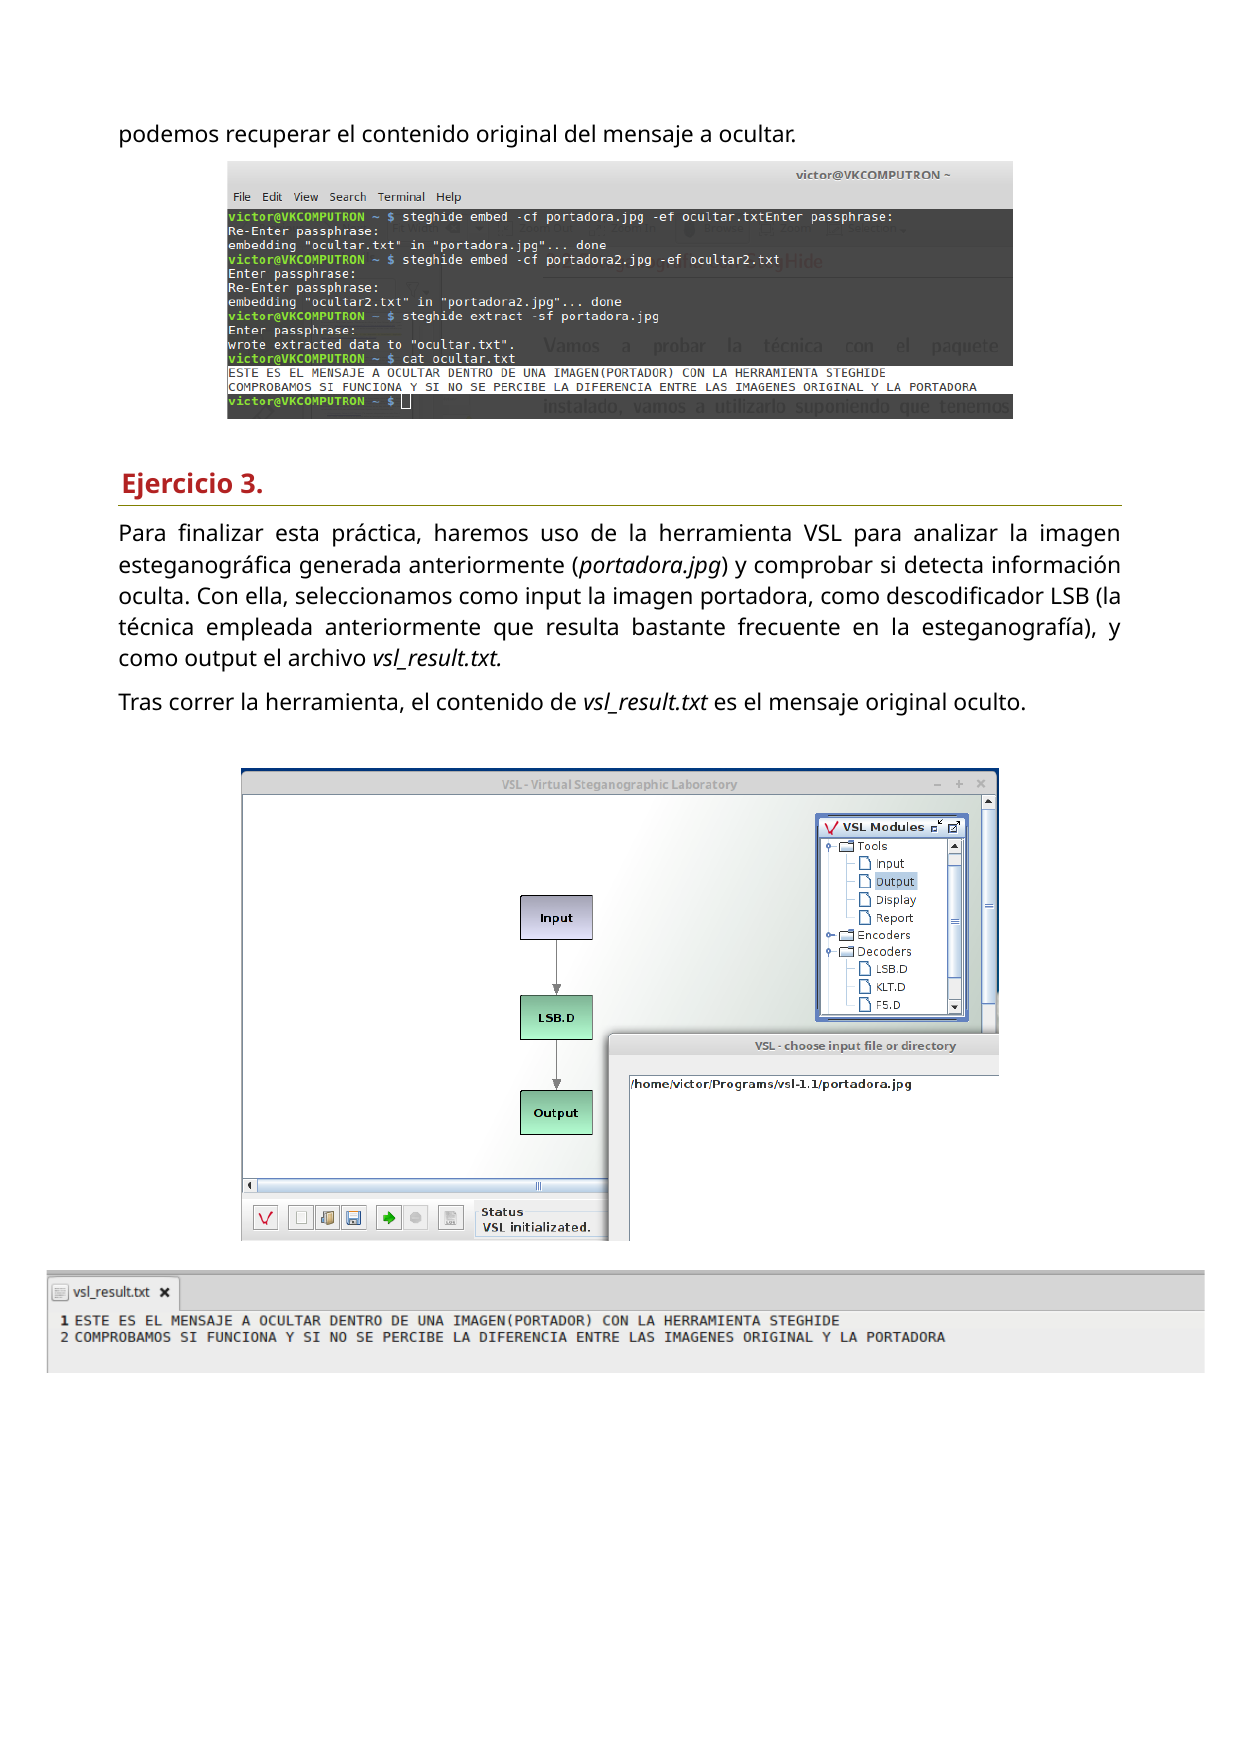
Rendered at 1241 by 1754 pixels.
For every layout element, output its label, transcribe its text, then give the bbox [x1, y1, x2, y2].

text podemos recuperar el contenido original del mensaje a ocultar. [118, 118, 1122, 149]
picture [46, 1270, 1205, 1325]
text Ejercicio 3. [118, 462, 1122, 505]
text Tras correr la herramienta, el contenido de vsl_result.txt es el mensaje original oculto. [118, 686, 1122, 717]
text Para finalizar esta práctica, haremos uso de la herramienta VSL para analizar la imagen esteganográfica generada anteriormente (portadora.jpg) y comprobar si detecta información oculta. Con ella, seleccionamos como input la imagen portadora, como descodificador LSB (la técnica empleada anteriormente que resulta bastante frecuente en la esteganografía), y como output el archivo vsl_result.txt. [118, 517, 1122, 673]
picture [241, 768, 999, 1241]
